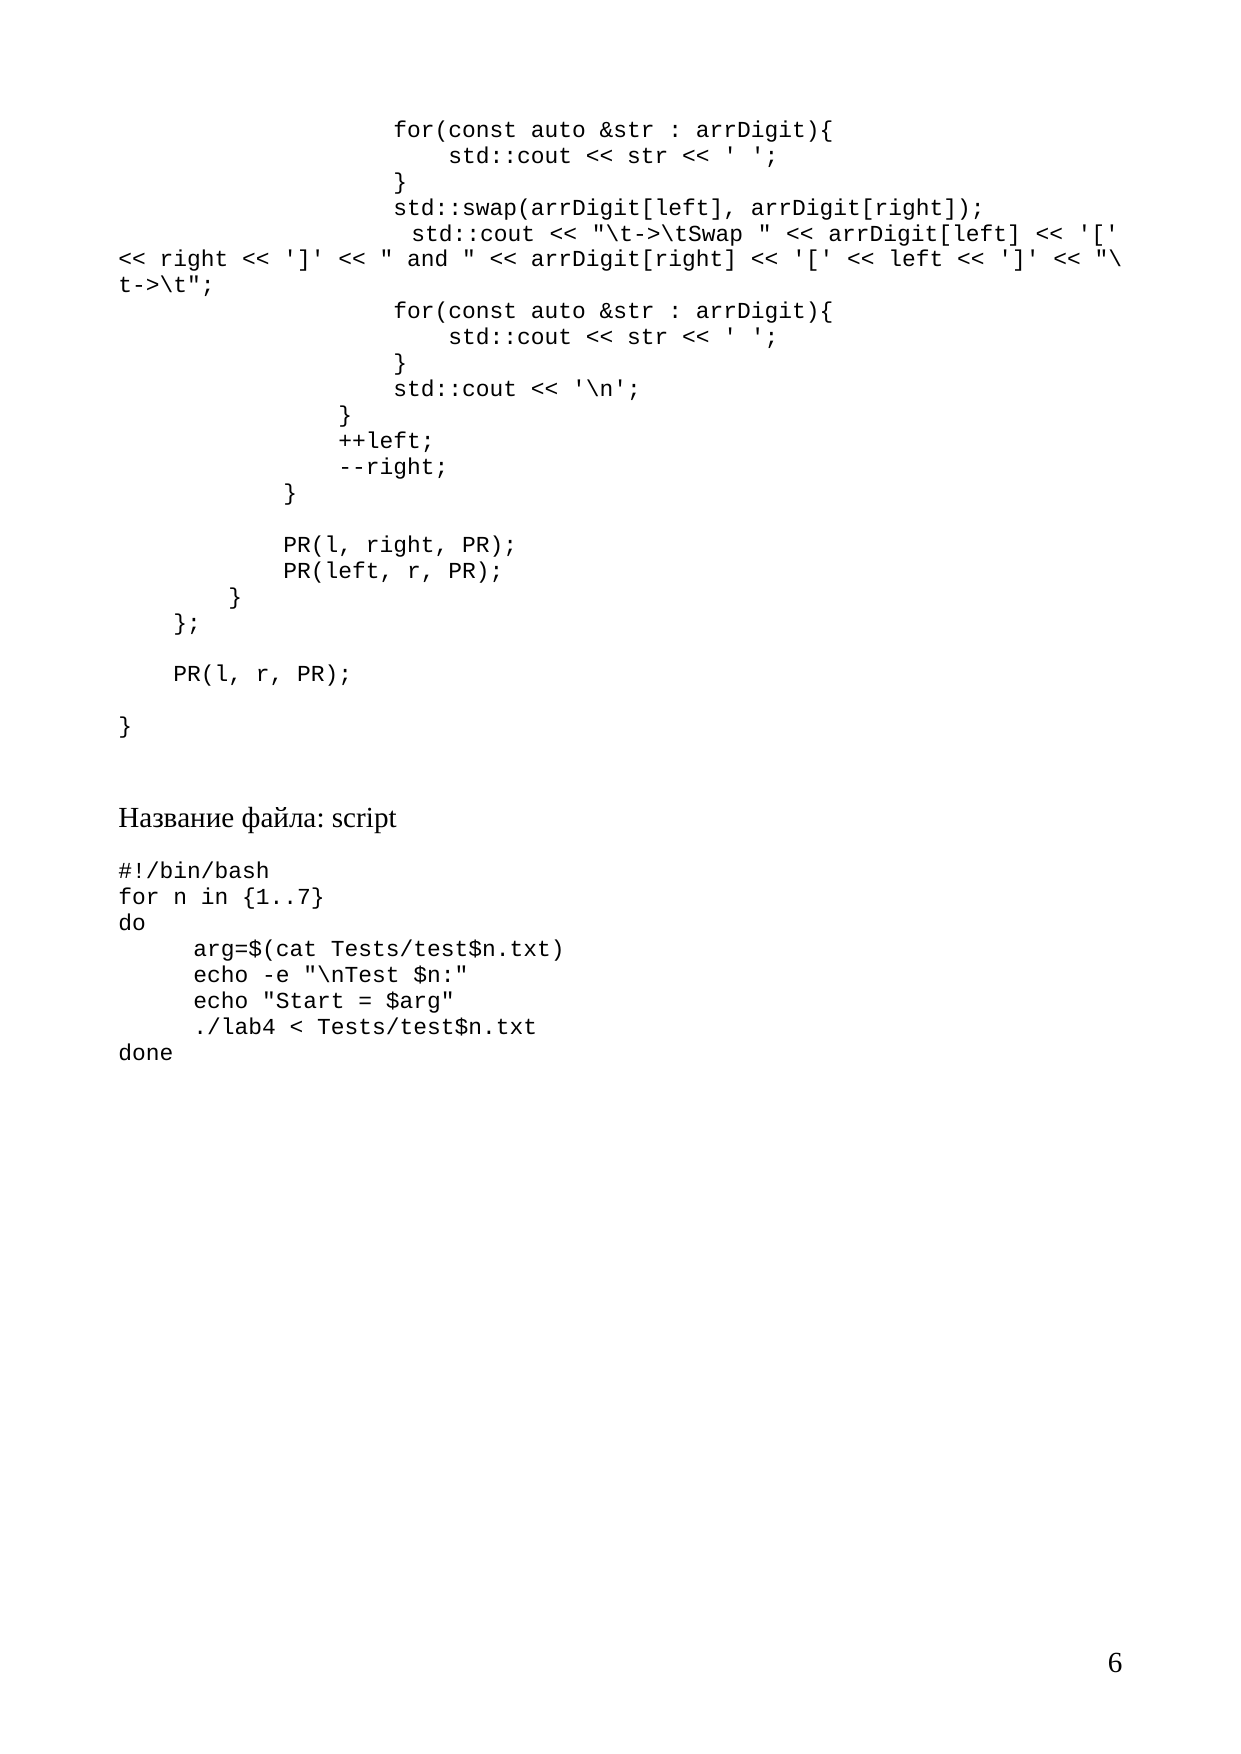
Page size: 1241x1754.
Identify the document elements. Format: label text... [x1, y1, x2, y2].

text PR(l, r, PR); [118, 663, 1122, 689]
text for(const auto &str : arrDigit){ [118, 118, 1122, 144]
text for n in {1..7} [118, 886, 1122, 911]
text } [118, 352, 1122, 377]
text arg=$(cat Tests/test$n.txt) [118, 937, 1122, 963]
text std::cout << str << ' '; [118, 144, 1122, 170]
text echo "Start = $arg" [118, 989, 1122, 1015]
text PR(l, right, PR); [118, 533, 1122, 559]
text done [118, 1041, 1122, 1067]
text } [118, 403, 1122, 429]
text std::cout << "\t->\tSwap " << arrDigit[left] << '[' << right << ']' << " and " << arrDigit[right] << '[' << left << ']' << "\t->\t"; [118, 222, 1122, 300]
text std::swap(arrDigit[left], arrDigit[right]); [118, 196, 1122, 222]
text #!/bin/bash [118, 859, 1122, 886]
text } [118, 170, 1122, 196]
text ++left; [118, 429, 1122, 455]
text } [118, 715, 1122, 741]
text std::cout << str << ' '; [118, 326, 1122, 352]
text ./lab4 < Tests/test$n.txt [118, 1015, 1122, 1041]
text for(const auto &str : arrDigit){ [118, 300, 1122, 326]
text PR(left, r, PR); [118, 559, 1122, 585]
text }; [118, 611, 1122, 637]
text } [118, 481, 1122, 507]
text --right; [118, 455, 1122, 481]
text Название файла: script [118, 800, 1122, 834]
text } [118, 585, 1122, 611]
text do [118, 911, 1122, 937]
text echo -e "\nTest $n:" [118, 963, 1122, 989]
text std::cout << '\n'; [118, 377, 1122, 403]
